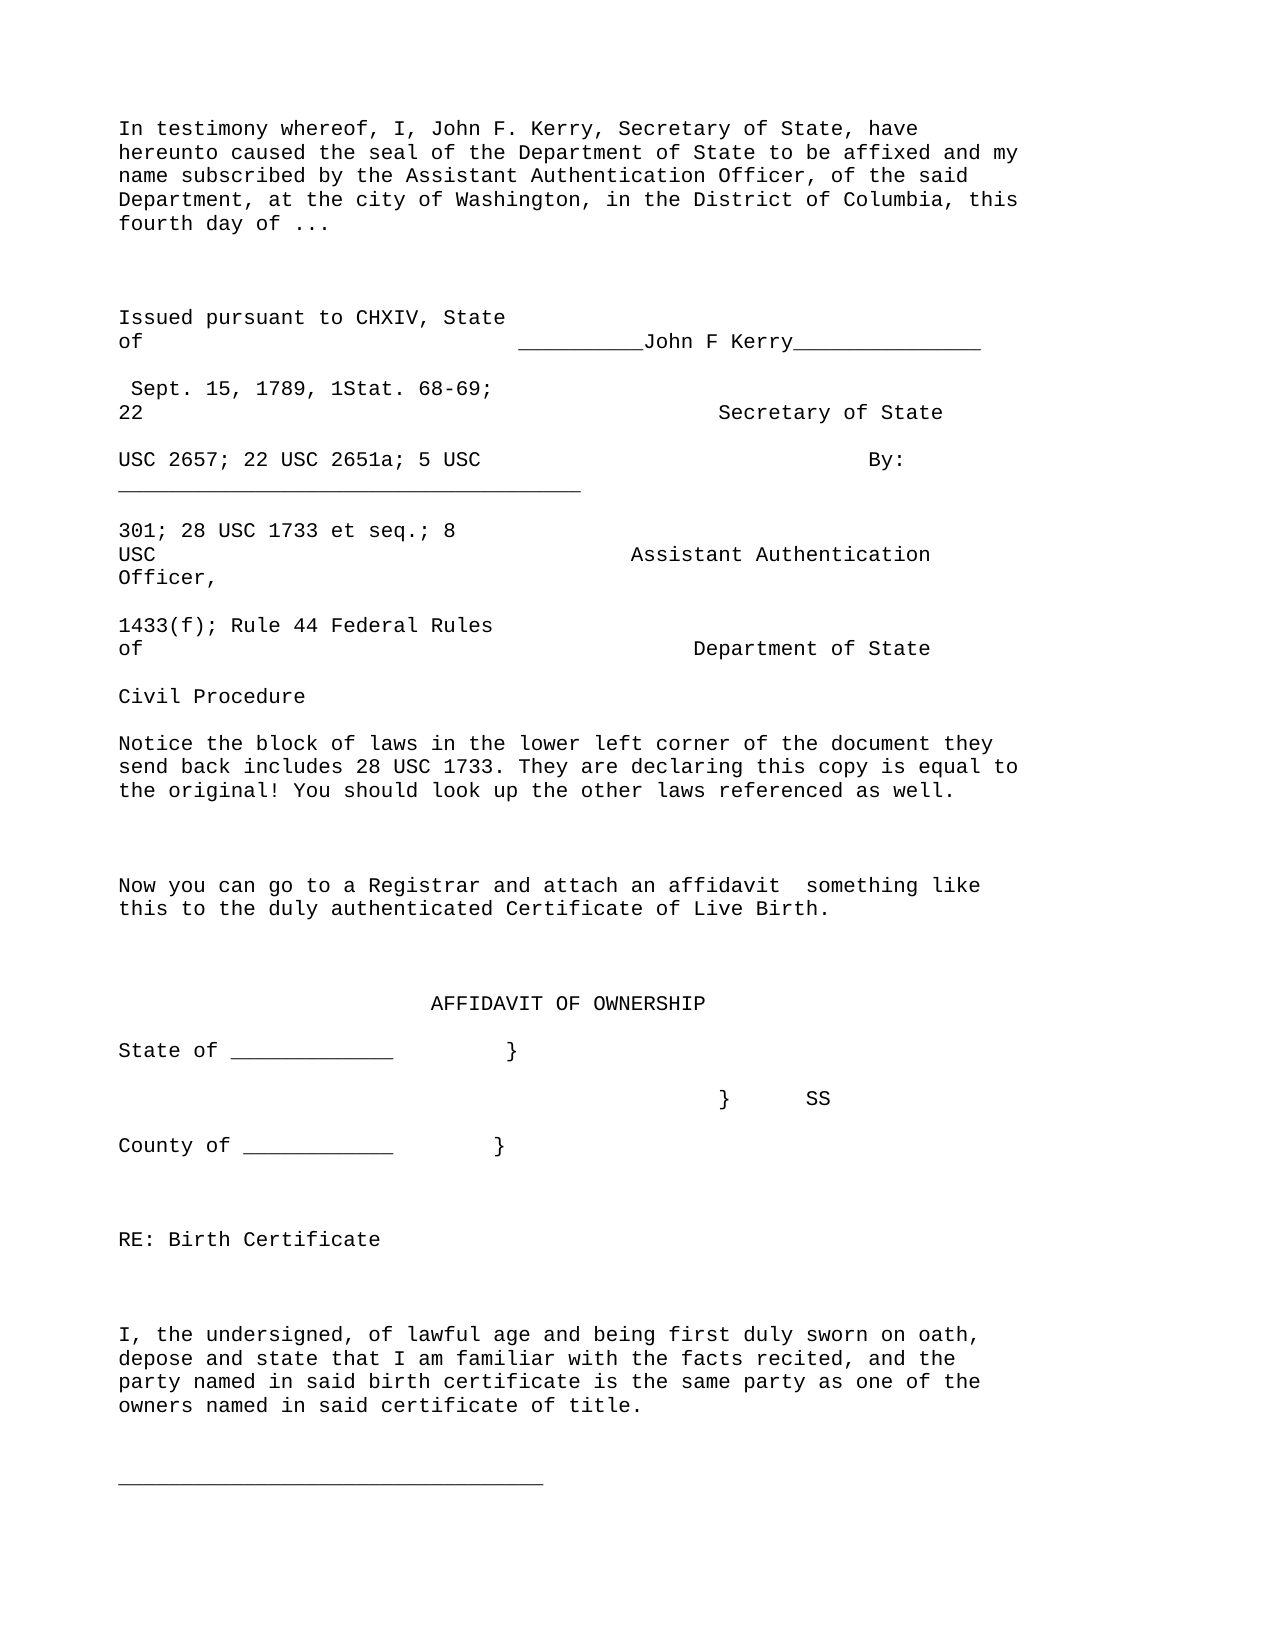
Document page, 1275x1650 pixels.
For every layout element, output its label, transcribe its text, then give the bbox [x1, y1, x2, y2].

text State of _____________ } [118, 1040, 1157, 1064]
text Now you can go to a Registrar and attach an affidavit something like [118, 875, 1157, 898]
text this to the duly authenticated Certificate of Live Birth. [118, 898, 1157, 922]
text RE: Birth Certificate [118, 1229, 1157, 1253]
text 1433(f); Rule 44 Federal Rules [118, 615, 1157, 638]
text depose and state that I am familiar with the facts recited, and the [118, 1348, 1157, 1371]
text __________________________________ [118, 1442, 1157, 1489]
text of __________John F Kerry_______________ [118, 331, 1157, 354]
text owners named in said certificate of title. [118, 1395, 1157, 1419]
text USC Assistant Authentication [118, 544, 1157, 567]
text 22 Secretary of State [118, 402, 1157, 426]
text send back includes 28 USC 1733. They are declaring this copy is equal to [118, 757, 1157, 780]
text the original! You should look up the other laws referenced as well. [118, 780, 1157, 804]
text party named in said birth certificate is the same party as one of the [118, 1371, 1157, 1395]
text USC 2657; 22 USC 2651a; 5 USC By: [118, 449, 1157, 473]
text County of ____________ } [118, 1135, 1157, 1158]
text name subscribed by the Assistant Authentication Officer, of the said [118, 165, 1157, 189]
text I, the undersigned, of lawful age and being first duly sworn on oath, [118, 1324, 1157, 1348]
text Civil Procedure [118, 686, 1157, 709]
text Issued pursuant to CHXIV, State [118, 307, 1157, 331]
text of Department of State [118, 638, 1157, 662]
text AFFIDAVIT OF OWNERSHIP [118, 993, 1157, 1017]
text fourth day of ... [118, 213, 1157, 236]
text _____________________________________ [118, 473, 1157, 496]
text hereunto caused the seal of the Department of State to be affixed and my [118, 142, 1157, 165]
text Notice the block of laws in the lower left corner of the document they [118, 733, 1157, 757]
text } SS [118, 1088, 1157, 1111]
text Officer, [118, 567, 1157, 591]
text Department, at the city of Washington, in the District of Columbia, this [118, 189, 1157, 213]
text In testimony whereof, I, John F. Kerry, Secretary of State, have [118, 118, 1157, 142]
text 301; 28 USC 1733 et seq.; 8 [118, 520, 1157, 544]
text Sept. 15, 1789, 1Stat. 68-69; [118, 378, 1157, 402]
